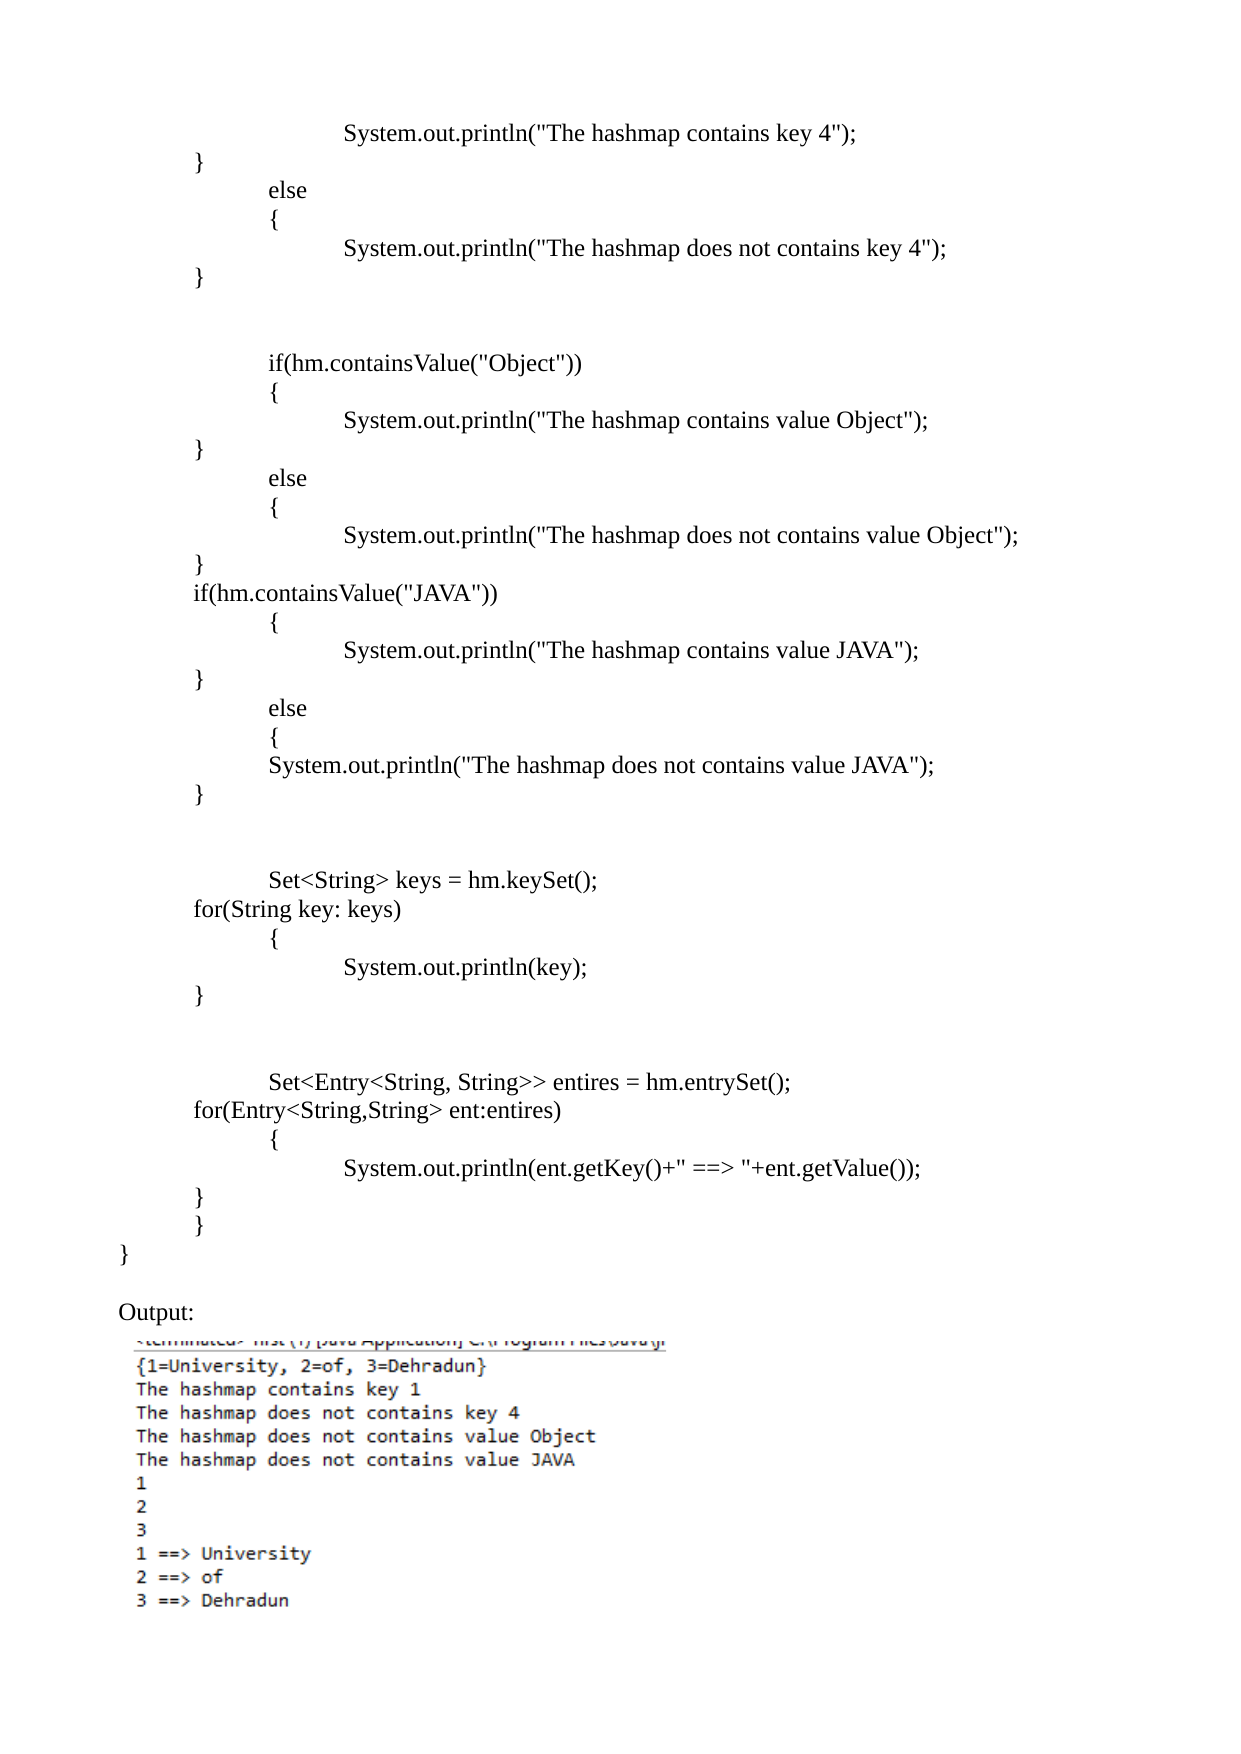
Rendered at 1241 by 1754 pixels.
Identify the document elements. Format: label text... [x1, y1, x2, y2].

text } [118, 549, 1122, 578]
text System.out.println("The hashmap does not contains value Object"); [118, 521, 1122, 549]
text { [118, 722, 1122, 751]
text { [118, 377, 1122, 406]
text } [118, 147, 1122, 176]
text { [118, 204, 1122, 233]
text } [118, 981, 1122, 1009]
text System.out.println("The hashmap contains value Object"); [118, 406, 1122, 434]
text for(String key: keys) [118, 894, 1122, 923]
text { [118, 607, 1122, 636]
text { [118, 1124, 1122, 1153]
text } [118, 664, 1122, 693]
text } [118, 1182, 1122, 1211]
text } [118, 262, 1122, 291]
text System.out.println(key); [118, 952, 1122, 981]
text else [118, 463, 1122, 492]
text Set<Entry<String, String>> entires = hm.entrySet(); [118, 1067, 1122, 1096]
text { [118, 923, 1122, 952]
text System.out.println("The hashmap contains value JAVA"); [118, 636, 1122, 664]
text System.out.println("The hashmap does not contains value JAVA"); [118, 751, 1122, 779]
text if(hm.containsValue("JAVA")) [118, 578, 1122, 607]
text } [118, 1239, 1122, 1268]
text } [118, 1211, 1122, 1239]
text Output: [118, 1297, 1122, 1326]
text if(hm.containsValue("Object")) [118, 348, 1122, 377]
text else [118, 693, 1122, 722]
text Set<String> keys = hm.keySet(); [118, 866, 1122, 894]
text System.out.println("The hashmap contains key 4"); [118, 118, 1122, 147]
text System.out.println("The hashmap does not contains key 4"); [118, 233, 1122, 262]
text } [118, 779, 1122, 808]
text for(Entry<String,String> ent:entires) [118, 1096, 1122, 1124]
text { [118, 492, 1122, 521]
text } [118, 434, 1122, 463]
picture [133, 1341, 667, 1635]
text else [118, 176, 1122, 204]
text System.out.println(ent.getKey()+" ==> "+ent.getValue()); [118, 1153, 1122, 1182]
